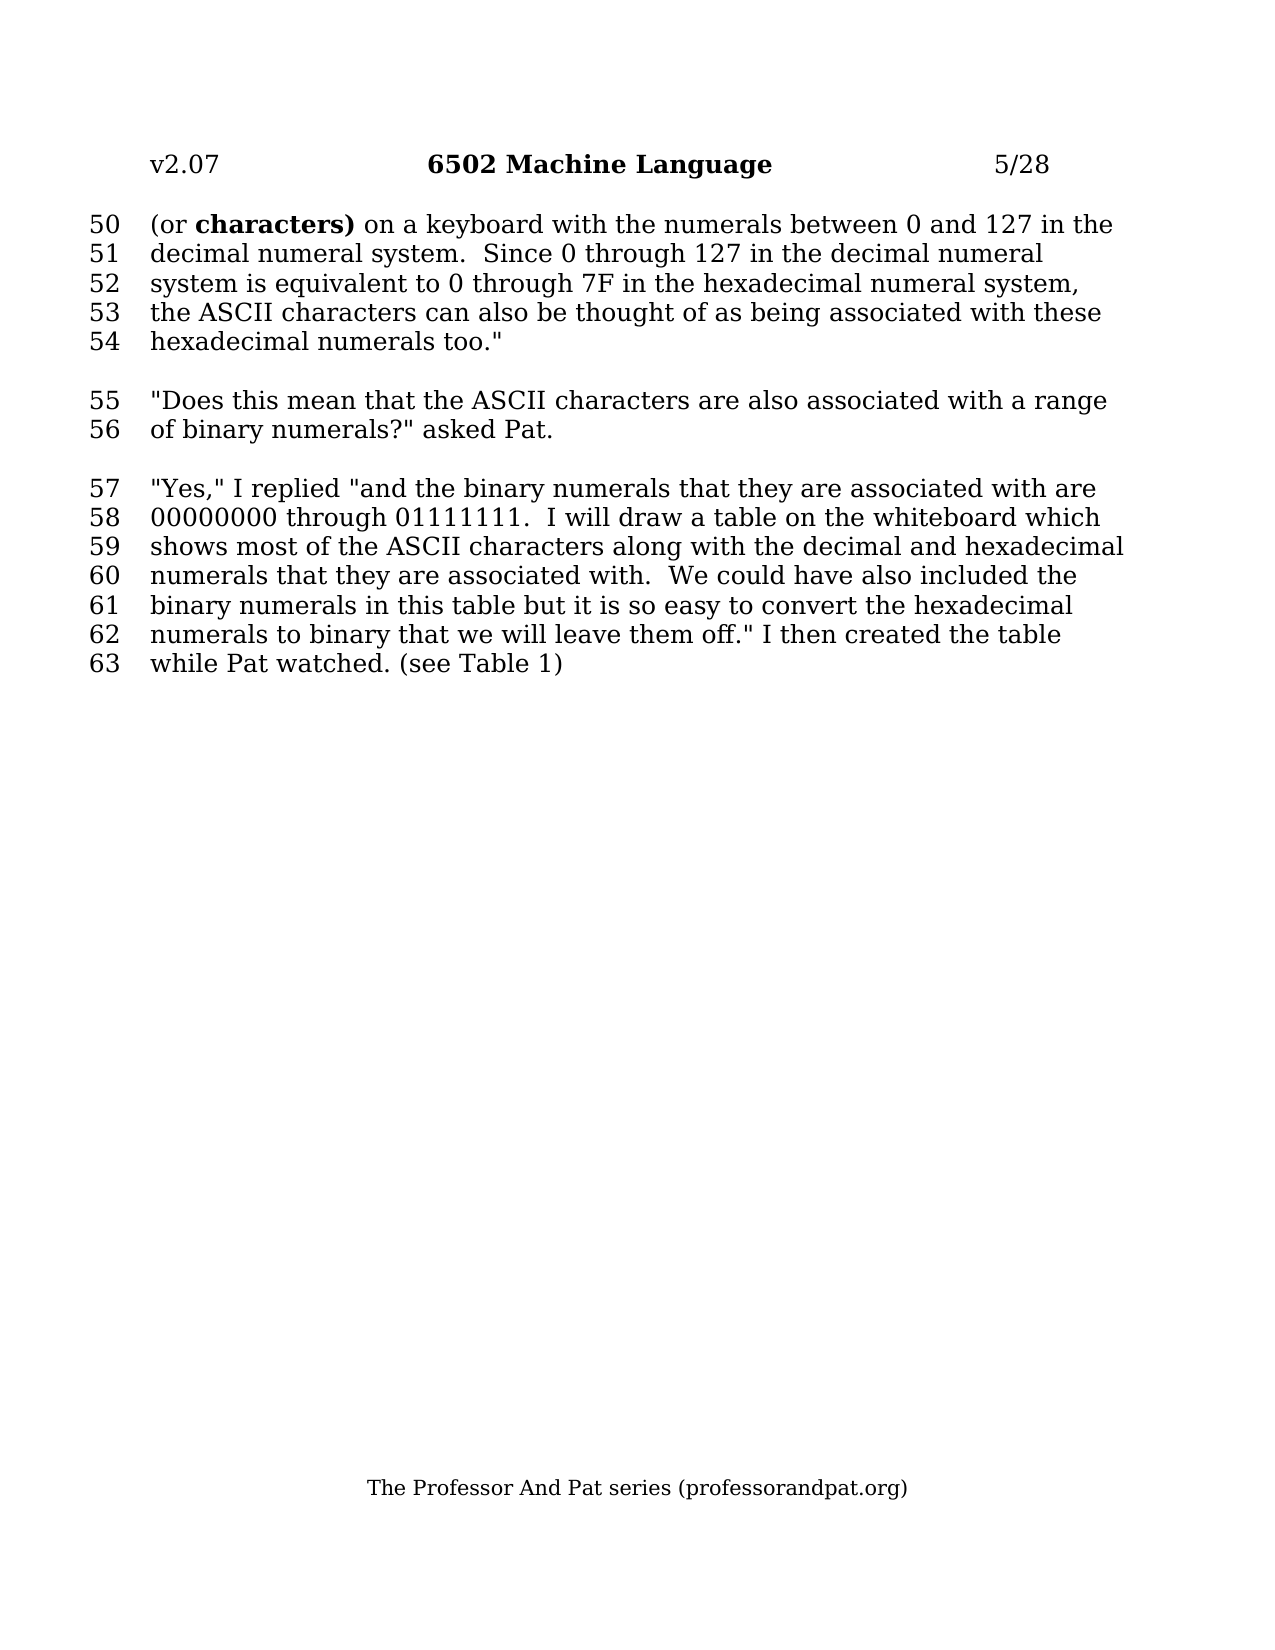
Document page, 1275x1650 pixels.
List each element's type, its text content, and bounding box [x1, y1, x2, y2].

text (or characters) on a keyboard with the numerals between 0 and 127 in the decimal numeral system. Since 0 through 127 in the decimal numeral system is equivalent to 0 through 7F in the hexadecimal numeral system, the ASCII characters can also be thought of as being associated with these hexadecimal numerals too." [150, 210, 1125, 357]
text "Yes," I replied "and the binary numerals that they are associated with are 00000000 through 01111111. I will draw a table on the whiteboard which shows most of the ASCII characters along with the decimal and hexadecimal numerals that they are associated with. We could have also included the binary numerals in this table but it is so easy to convert the hexadecimal numerals to binary that we will leave them off." I then created the table while Pat watched. (see Table 1) [150, 474, 1125, 679]
text "Does this mean that the ASCII characters are also associated with a range of binary numerals?" asked Pat. [150, 386, 1125, 444]
